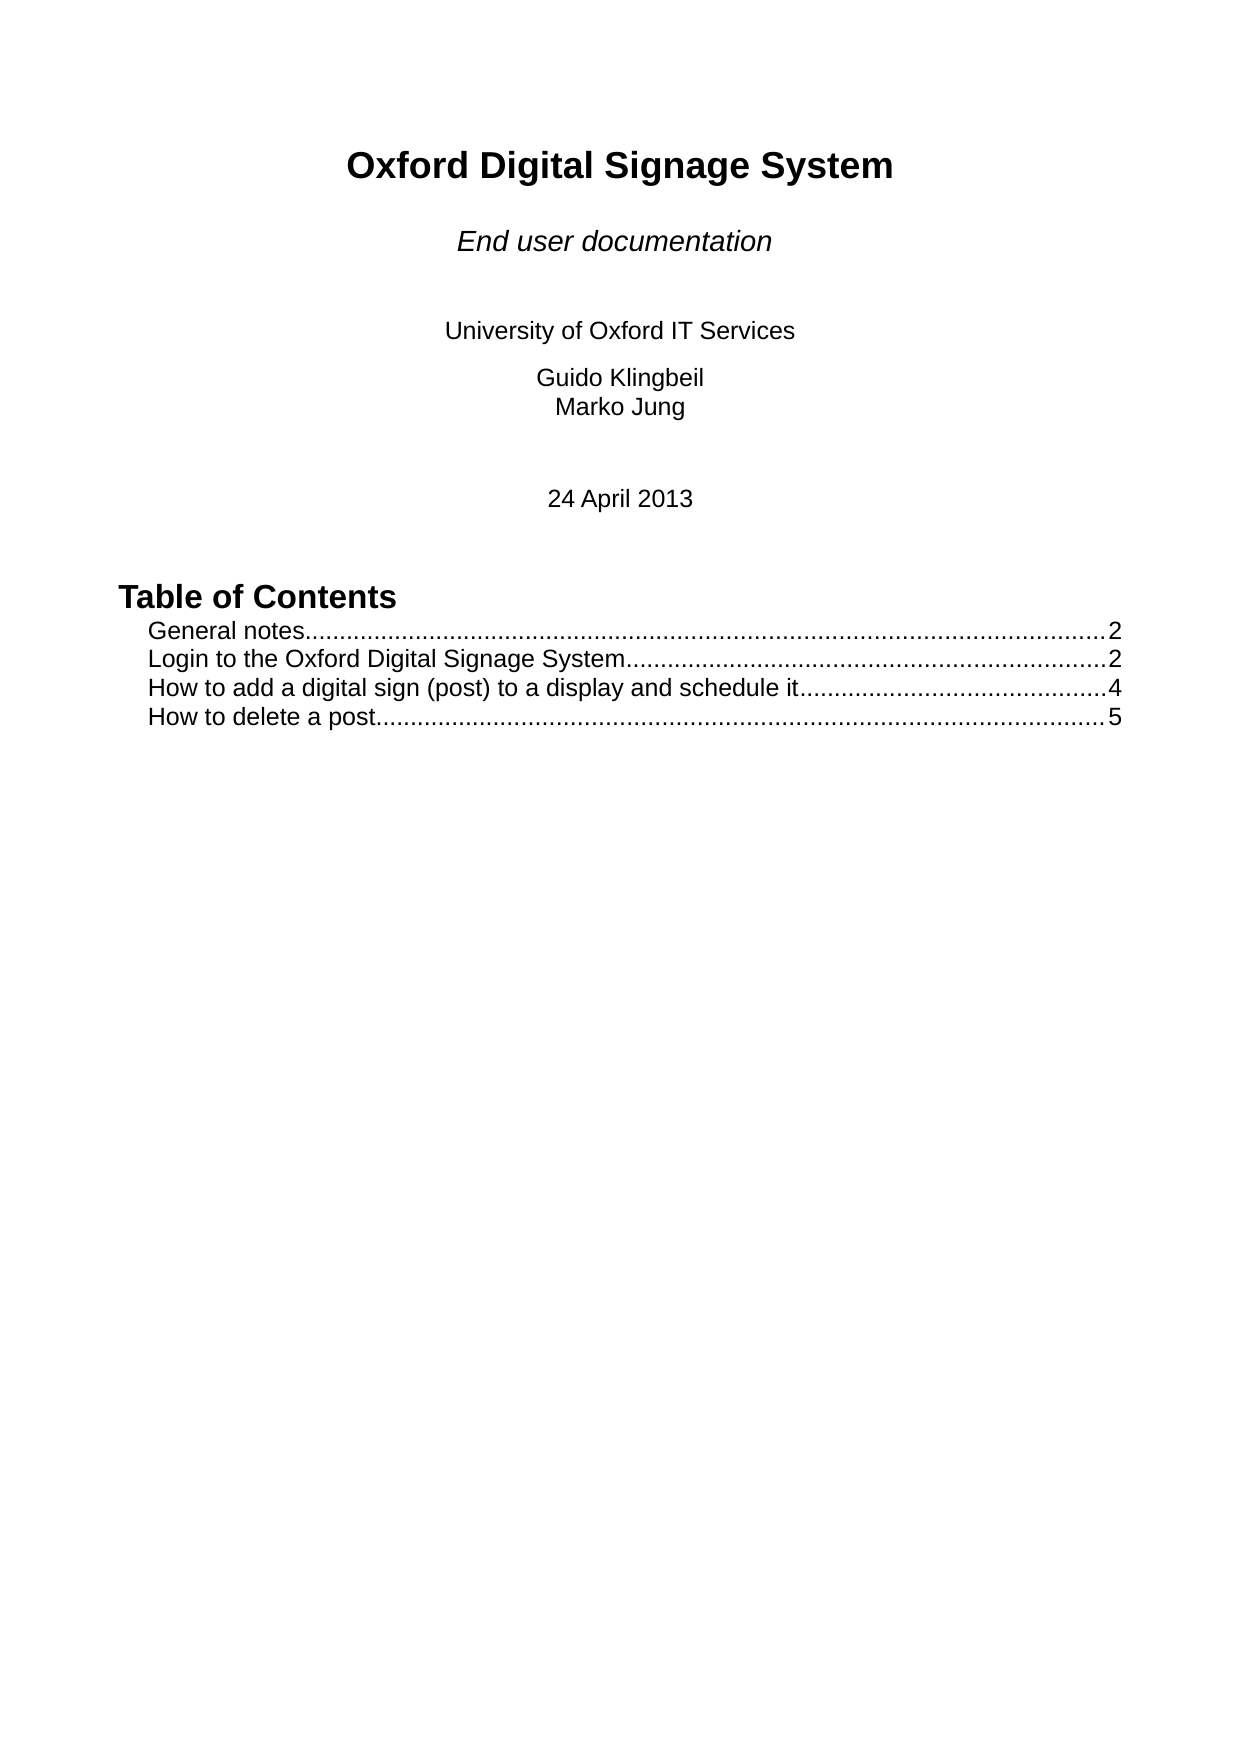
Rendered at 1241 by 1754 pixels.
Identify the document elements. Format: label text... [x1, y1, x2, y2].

text Guido Klingbeil Marko Jung [118, 363, 1122, 420]
subtitle Table of Contents [118, 577, 1122, 616]
text General notes 2 [148, 616, 1122, 644]
text How to delete a post 5 [148, 702, 1122, 731]
subtitle End user documentation [118, 224, 1122, 257]
text How to add a digital sign (post) to a display and schedule it 4 [148, 673, 1122, 702]
text University of Oxford IT Services [118, 316, 1122, 345]
title Oxford Digital Signage System [118, 143, 1122, 186]
text Login to the Oxford Digital Signage System 2 [148, 644, 1122, 673]
text 24 April 2013 [118, 484, 1122, 513]
